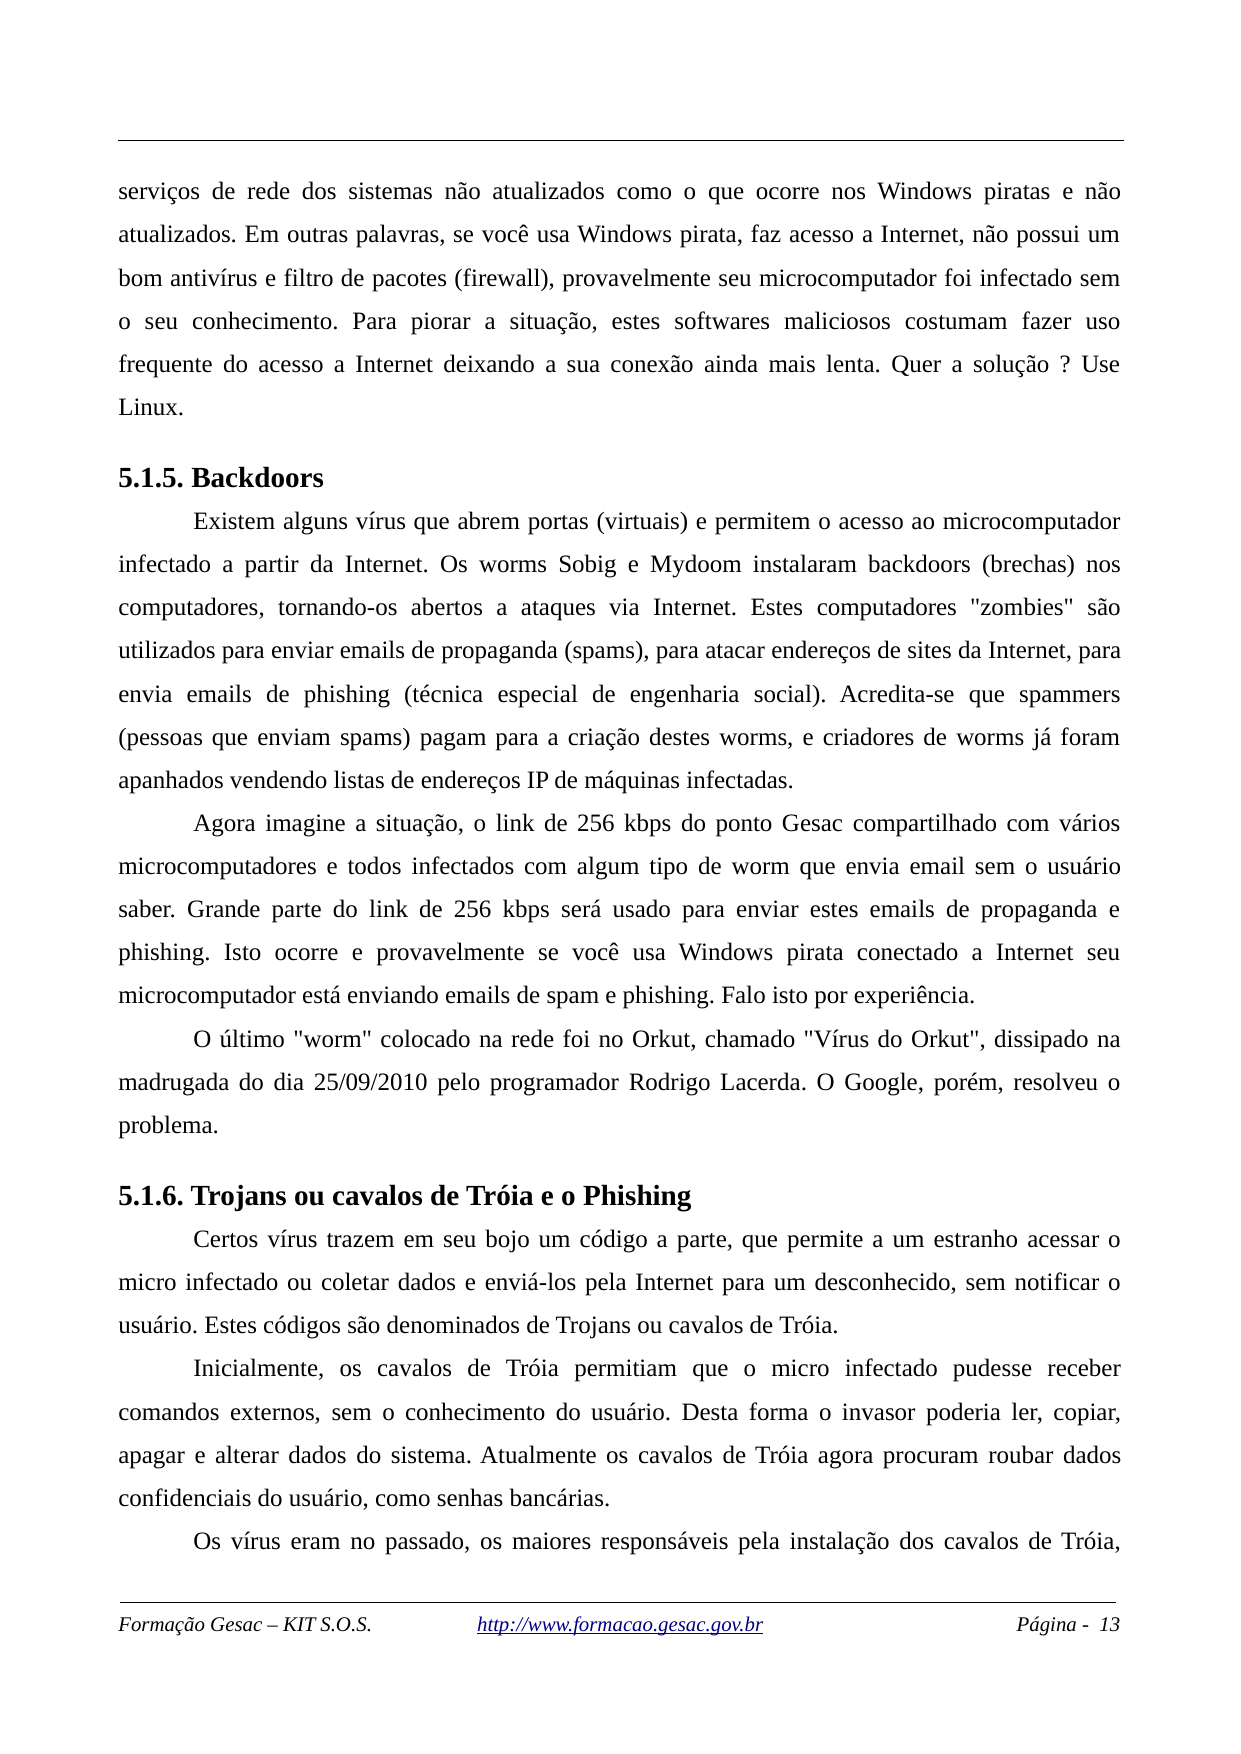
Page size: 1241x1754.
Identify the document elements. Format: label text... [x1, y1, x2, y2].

text Inicialmente, os cavalos de Tróia permitiam que o micro infectado pudesse receber comandos externos, sem o conhecimento do usuário. Desta forma o invasor poderia ler, copiar, apagar e alterar dados do sistema. Atualmente os cavalos de Tróia agora procuram roubar dados confidenciais do usuário, como senhas bancárias. [118, 1353, 1122, 1512]
text Agora imagine a situação, o link de 256 kbps do ponto Gesac compartilhado com vários microcomputadores e todos infectados com algum tipo de worm que envia email sem o usuário saber. Grande parte do link de 256 kbps será usado para enviar estes emails de propaganda e phishing. Isto ocorre e provavelmente se você usa Windows pirata conectado a Internet seu microcomputador está enviando emails de spam e phishing. Falo isto por experiência. [118, 808, 1122, 1009]
text serviços de rede dos sistemas não atualizados como o que ocorre nos Windows piratas e não atualizados. Em outras palavras, se você usa Windows pirata, faz acesso a Internet, não possui um bom antivírus e filtro de pacotes (firewall), provavelmente seu microcomputador foi infectado sem o seu conhecimento. Para piorar a situação, estes softwares maliciosos costumam fazer uso frequente do acesso a Internet deixando a sua conexão ainda mais lenta. Quer a solução ? Use Linux. [118, 176, 1122, 421]
text Os vírus eram no passado, os maiores responsáveis pela instalação dos cavalos de Tróia, [118, 1526, 1122, 1555]
text Certos vírus trazem em seu bojo um código a parte, que permite a um estranho acessar o micro infectado ou coletar dados e enviá-los pela Internet para um desconhecido, sem notificar o usuário. Estes códigos são denominados de Trojans ou cavalos de Tróia. [118, 1224, 1122, 1339]
subtitle 5.1.5. Backdoors [118, 460, 1122, 494]
subtitle 5.1.6. Trojans ou cavalos de Tróia e o Phishing [118, 1178, 1122, 1212]
text O último "worm" colocado na rede foi no Orkut, chamado "Vírus do Orkut", dissipado na madrugada do dia 25/09/2010 pelo programador Rodrigo Lacerda. O Google, porém, resolveu o problema. [118, 1024, 1122, 1139]
text Existem alguns vírus que abrem portas (virtuais) e permitem o acesso ao microcomputador infectado a partir da Internet. Os worms Sobig e Mydoom instalaram backdoors (brechas) nos computadores, tornando-os abertos a ataques via Internet. Estes computadores "zombies" são utilizados para enviar emails de propaganda (spams), para atacar endereços de sites da Internet, para envia emails de phishing (técnica especial de engenharia social). Acredita-se que spammers (pessoas que enviam spams) pagam para a criação destes worms, e criadores de worms já foram apanhados vendendo listas de endereços IP de máquinas infectadas. [118, 506, 1122, 794]
